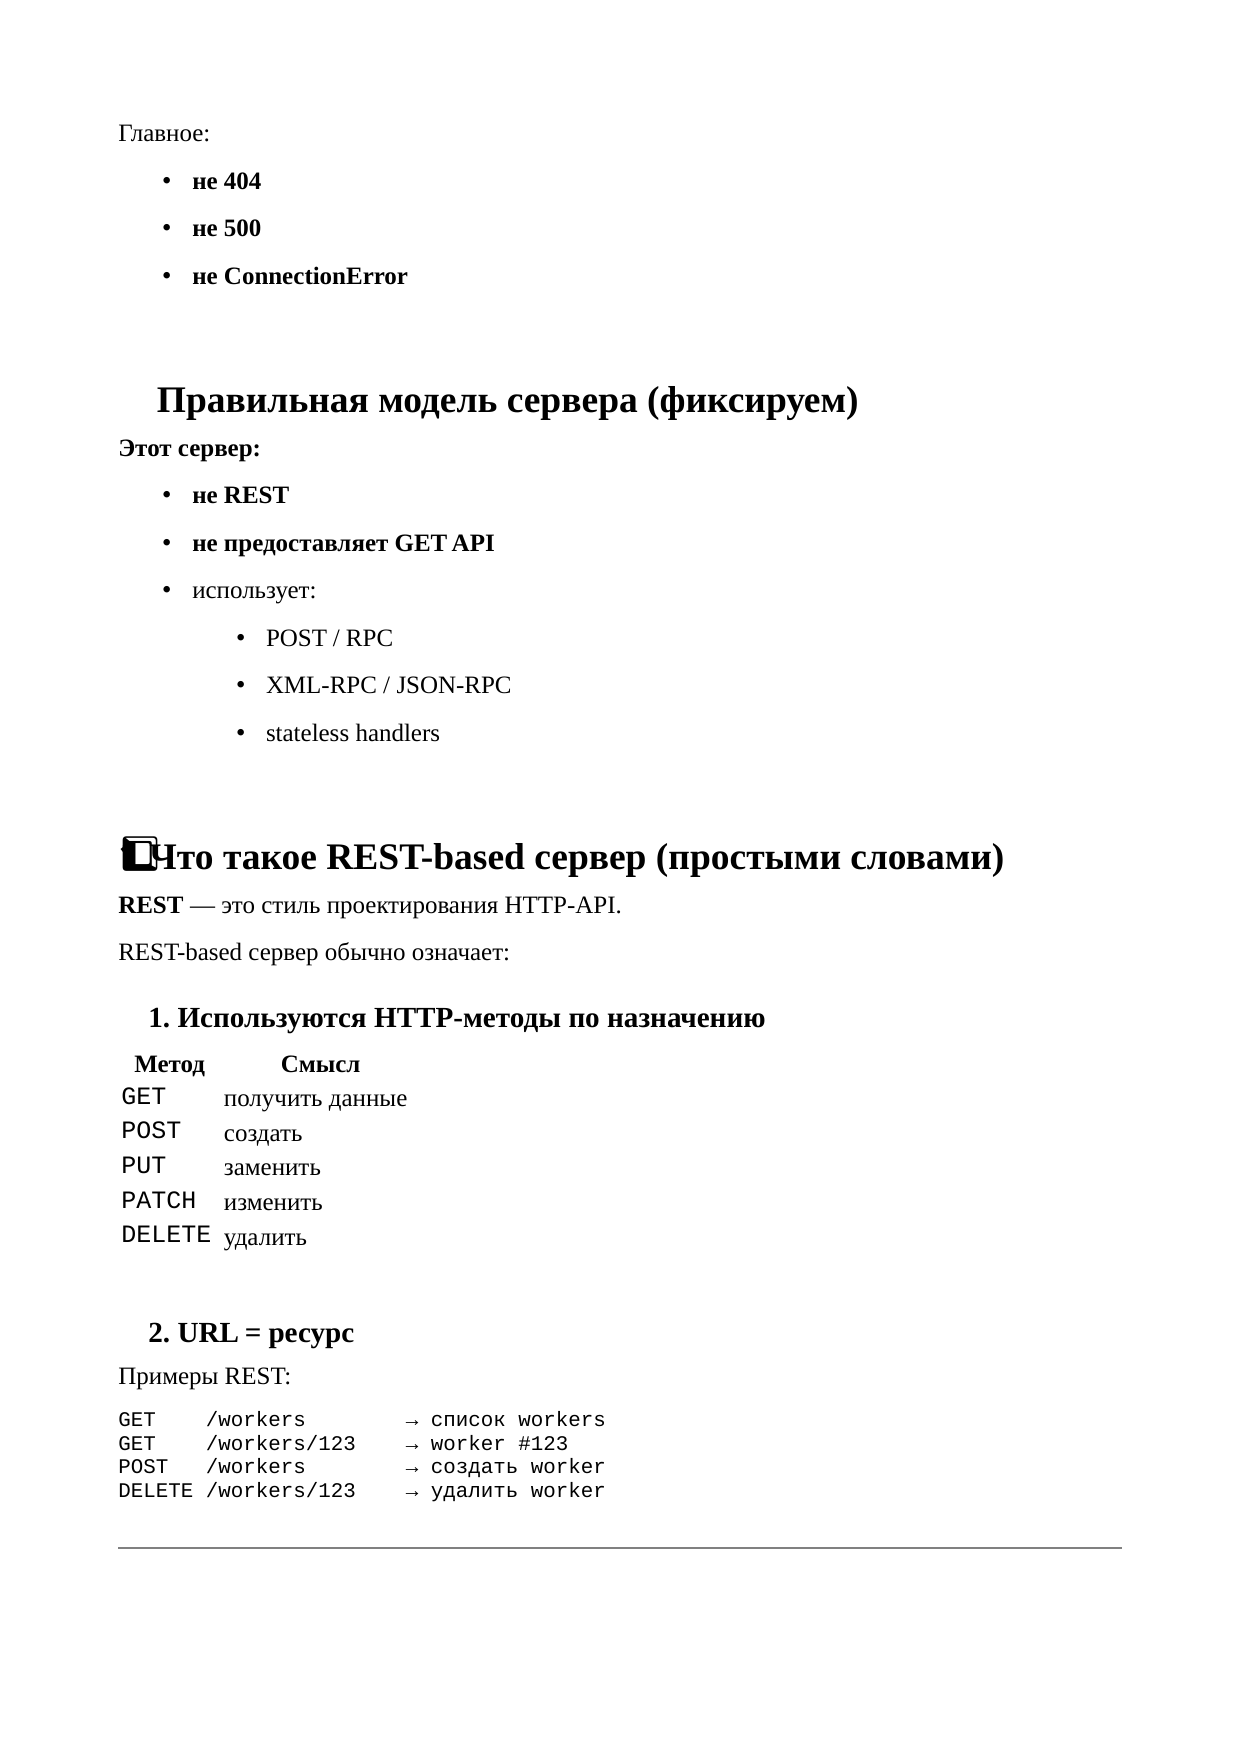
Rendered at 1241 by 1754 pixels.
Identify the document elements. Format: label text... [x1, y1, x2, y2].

list не предоставляет GET API [162, 528, 1122, 557]
table_header Метод [118, 1046, 221, 1080]
subtitle 🔹 2. URL = ресурс [118, 1315, 1122, 1349]
text Главное: [118, 118, 1122, 147]
text GET /workers/123 → worker #123 [118, 1433, 1122, 1456]
table_cell GET [118, 1080, 221, 1115]
table_cell изменить [221, 1184, 420, 1219]
list POST / RPC [236, 623, 1122, 652]
list использует: [162, 575, 1122, 604]
list stateless handlers [236, 718, 1122, 747]
subtitle ✅ Правильная модель сервера (фиксируем) [118, 377, 1122, 420]
list XML-RPC / JSON-RPC [236, 671, 1122, 699]
text REST-based сервер обычно означает: [118, 937, 1122, 966]
table_cell POST [118, 1115, 221, 1149]
table_cell заменить [221, 1150, 420, 1184]
text GET /workers → список workers [118, 1409, 1122, 1433]
table_cell создать [221, 1115, 420, 1149]
text Примеры REST: [118, 1361, 1122, 1390]
text DELETE /workers/123 → удалить worker [118, 1480, 1122, 1504]
list не 500 [162, 213, 1122, 242]
table_cell PATCH [118, 1184, 221, 1219]
table_header Смысл [221, 1046, 420, 1080]
table_cell DELETE [118, 1219, 221, 1253]
list не REST [162, 480, 1122, 509]
table_cell получить данные [221, 1080, 420, 1115]
text POST /workers → создать worker [118, 1456, 1122, 1480]
text Этот сервер: [118, 433, 1122, 461]
table_cell удалить [221, 1219, 420, 1253]
subtitle 1️⃣ Что такое REST-based сервер (простыми словами) [118, 834, 1122, 877]
list не ConnectionError [162, 261, 1122, 290]
table_cell PUT [118, 1150, 221, 1184]
list не 404 [162, 166, 1122, 194]
text REST — это стиль проектирования HTTP-API. [118, 890, 1122, 919]
subtitle 🔹 1. Используются HTTP-методы по назначению [118, 1000, 1122, 1033]
